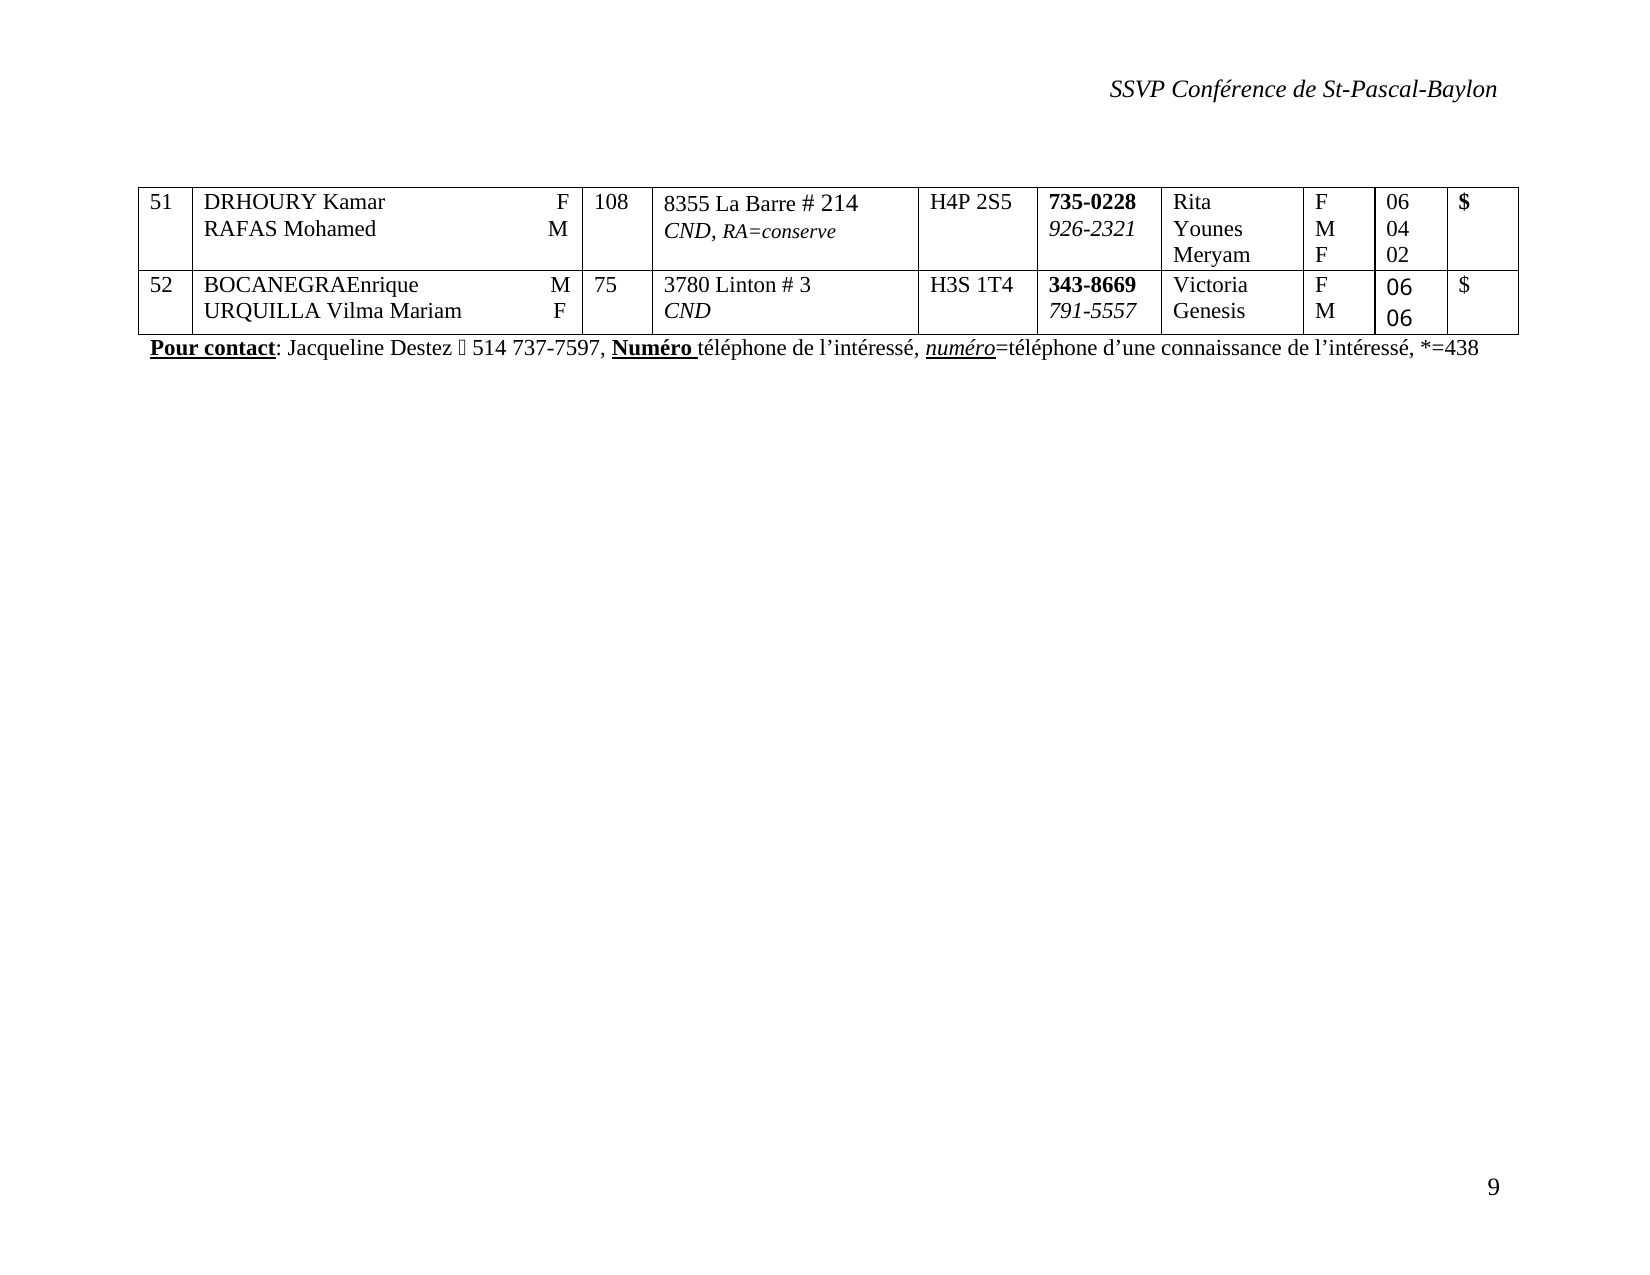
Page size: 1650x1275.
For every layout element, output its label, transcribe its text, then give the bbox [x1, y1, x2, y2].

table_cell 06 04 02 [1376, 188, 1447, 270]
table_cell BOCANEGRAEnrique M URQUILLA Vilma Mariam F [193, 271, 582, 333]
table_cell 735-0228 926-2321 [1038, 188, 1161, 270]
table_cell 51 [139, 188, 192, 270]
table_cell $ [1448, 271, 1518, 333]
table_cell 52 [139, 271, 192, 333]
table_cell F M F [1304, 188, 1374, 270]
table_cell 3780 Linton # 3 CND [653, 271, 918, 333]
table_cell 108 [583, 188, 652, 270]
table_cell F M [1304, 271, 1374, 333]
table_cell 8355 La Barre # 214 CND, RA=conserve [653, 188, 918, 270]
text Pour contact: Jacqueline Destez ' 514 737-7597, Numéro téléphone de l’intéressé, numéro=téléphone d’une connaissance de l’intéressé, *=438 [150, 335, 1500, 361]
table_cell DRHOURY Kamar F RAFAS Mohamed M [193, 188, 582, 270]
table_cell Rita Younes Meryam [1162, 188, 1303, 270]
table_cell 06 06 [1376, 271, 1447, 333]
table_cell H4P 2S5 [919, 188, 1037, 270]
table_cell $ [1448, 188, 1518, 270]
table_cell 343-8669 791-5557 [1038, 271, 1161, 333]
table_cell Victoria Genesis [1162, 271, 1303, 333]
table_cell H3S 1T4 [919, 271, 1037, 333]
table_cell 75 [583, 271, 652, 333]
